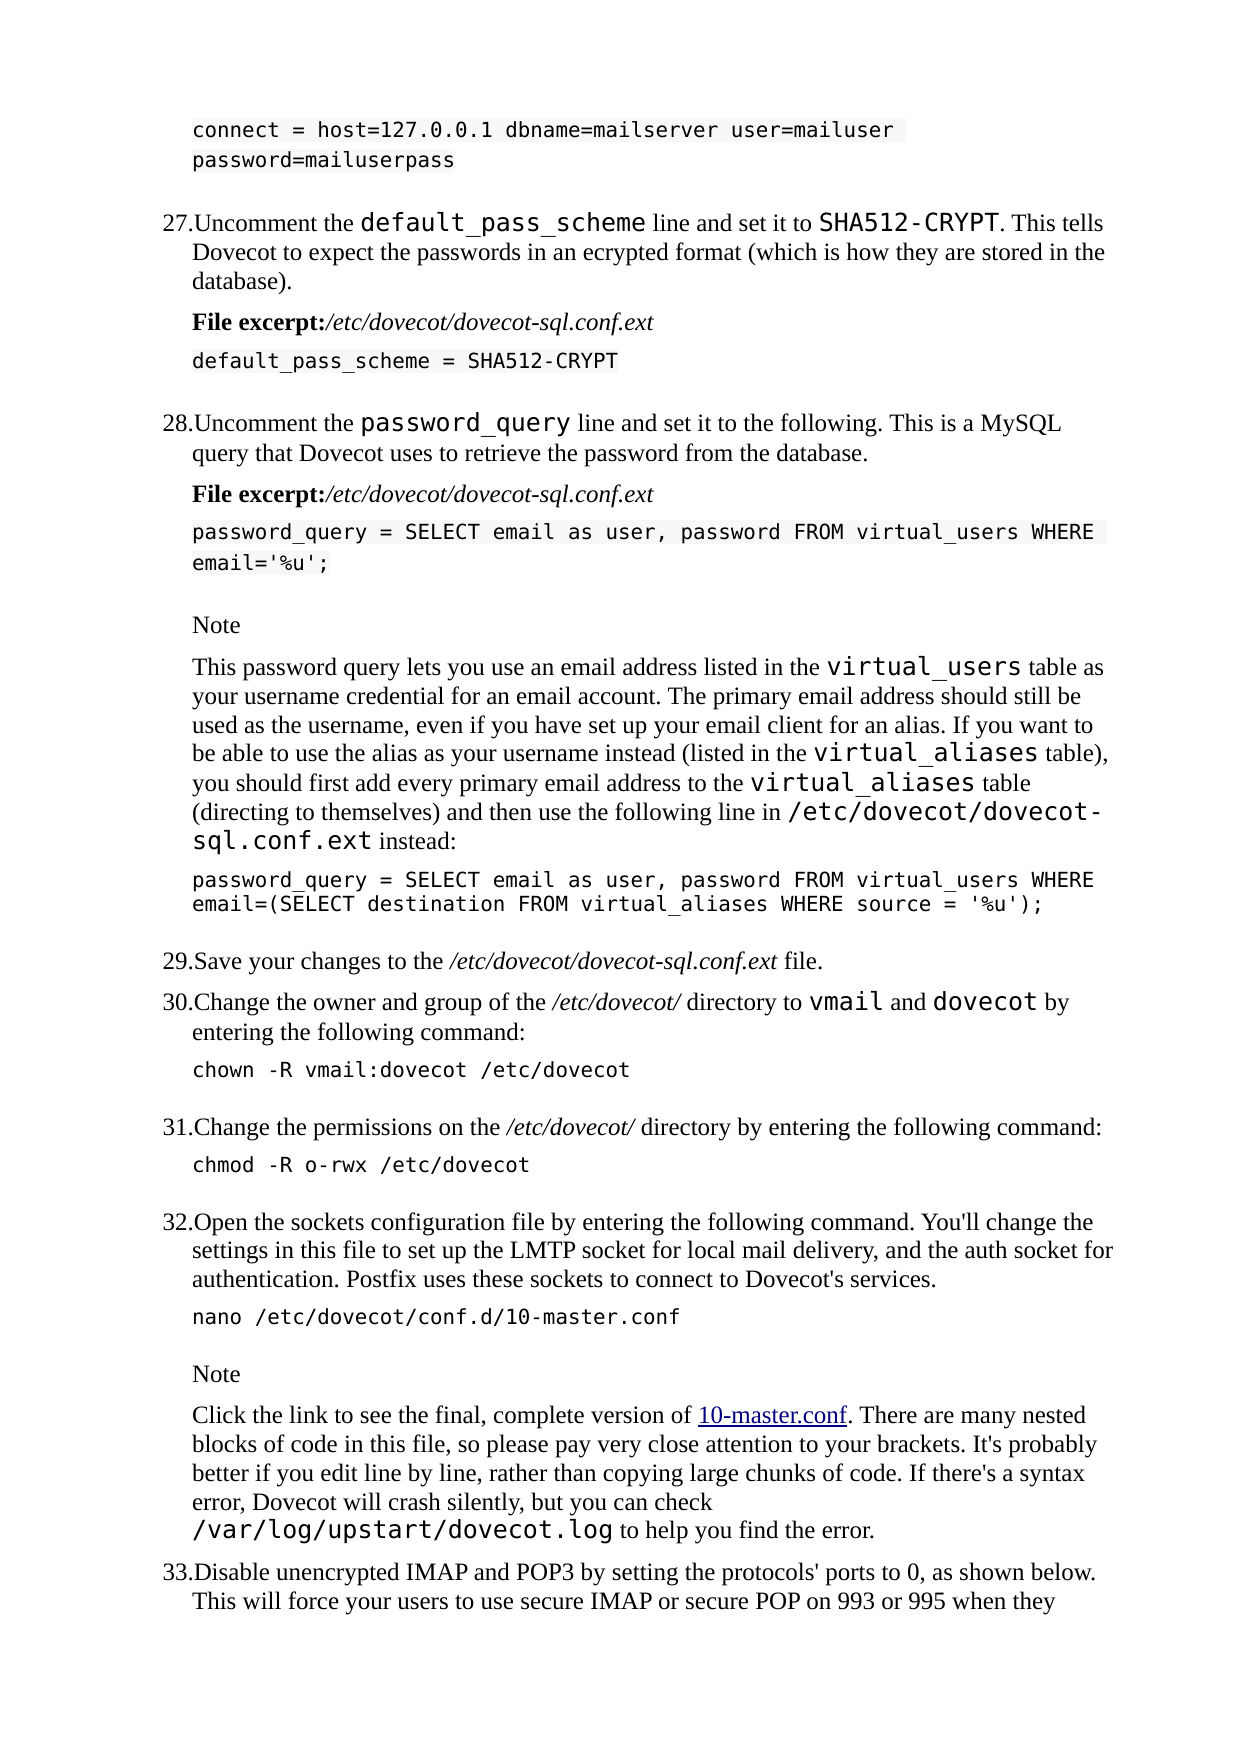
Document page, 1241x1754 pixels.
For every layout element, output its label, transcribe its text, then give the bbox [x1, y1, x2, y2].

list Uncomment the default_pass_scheme line and set it to SHA512-CRYPT. This tells Dovecot to expect the passwords in an ecrypted format (which is how they are stored in the database). [162, 208, 1122, 295]
list Uncomment the password_query line and set it to the following. This is a MySQL query that Dovecot uses to retrieve the password from the database. [162, 408, 1122, 467]
list Disable unencrypted IMAP and POP3 by setting the protocols' ports to 0, as shown below. This will force your users to use secure IMAP or secure POP on 993 or 995 when they [162, 1557, 1122, 1614]
list password_query = SELECT email as user, password FROM virtual_users WHERE email='%u'; [162, 520, 1122, 575]
list Save your changes to the /etc/dovecot/dovecot-sql.conf.ext file. [162, 946, 1122, 975]
list chmod -R o-rwx /etc/dovecot [162, 1153, 1122, 1177]
list Note [162, 610, 1122, 639]
list File excerpt:/etc/dovecot/dovecot-sql.conf.ext [162, 307, 1122, 336]
list Change the owner and group of the /etc/dovecot/ directory to vmail and dovecot by entering the following command: [162, 987, 1122, 1045]
list password_query = SELECT email as user, password FROM virtual_users WHERE email=(SELECT destination FROM virtual_aliases WHERE source = '%u'); [162, 868, 1122, 917]
list chown -R vmail:dovecot /etc/dovecot [162, 1058, 1122, 1082]
list default_pass_scheme = SHA512-CRYPT [162, 349, 1122, 373]
list Change the permissions on the /etc/dovecot/ directory by entering the following command: [162, 1112, 1122, 1140]
list connect = host=127.0.0.1 dbname=mailserver user=mailuser password=mailuserpass [162, 118, 1122, 173]
list Click the link to see the final, complete version of 10-master.conf. There are many nested blocks of code in this file, so please pay very close attention to your brackets. It's probably better if you edit line by line, rather than copying large chunks of code. If there's a syntax error, Dovecot will crash silently, but you can check /var/log/upstart/dovecot.log to help you find the error. [162, 1400, 1122, 1544]
list nano /etc/dovecot/conf.d/10-master.conf [162, 1305, 1122, 1329]
list File excerpt:/etc/dovecot/dovecot-sql.conf.ext [162, 479, 1122, 508]
list This password query lets you use an email address listed in the virtual_users table as your username credential for an email account. The primary email address should still be used as the username, even if you have set up your email client for an alias. If you want to be able to use the alias as your username instead (listed in the virtual_aliases table), you should first add every primary email address to the virtual_aliases table (directing to themselves) and then use the following line in /etc/dovecot/dovecot-sql.conf.ext instead: [162, 652, 1122, 856]
list Open the sockets configuration file by entering the following command. You'll change the settings in this file to set up the LMTP socket for local mail delivery, and the auth socket for authentication. Postfix uses these sockets to connect to Dovecot's services. [162, 1207, 1122, 1293]
list Note [162, 1359, 1122, 1388]
